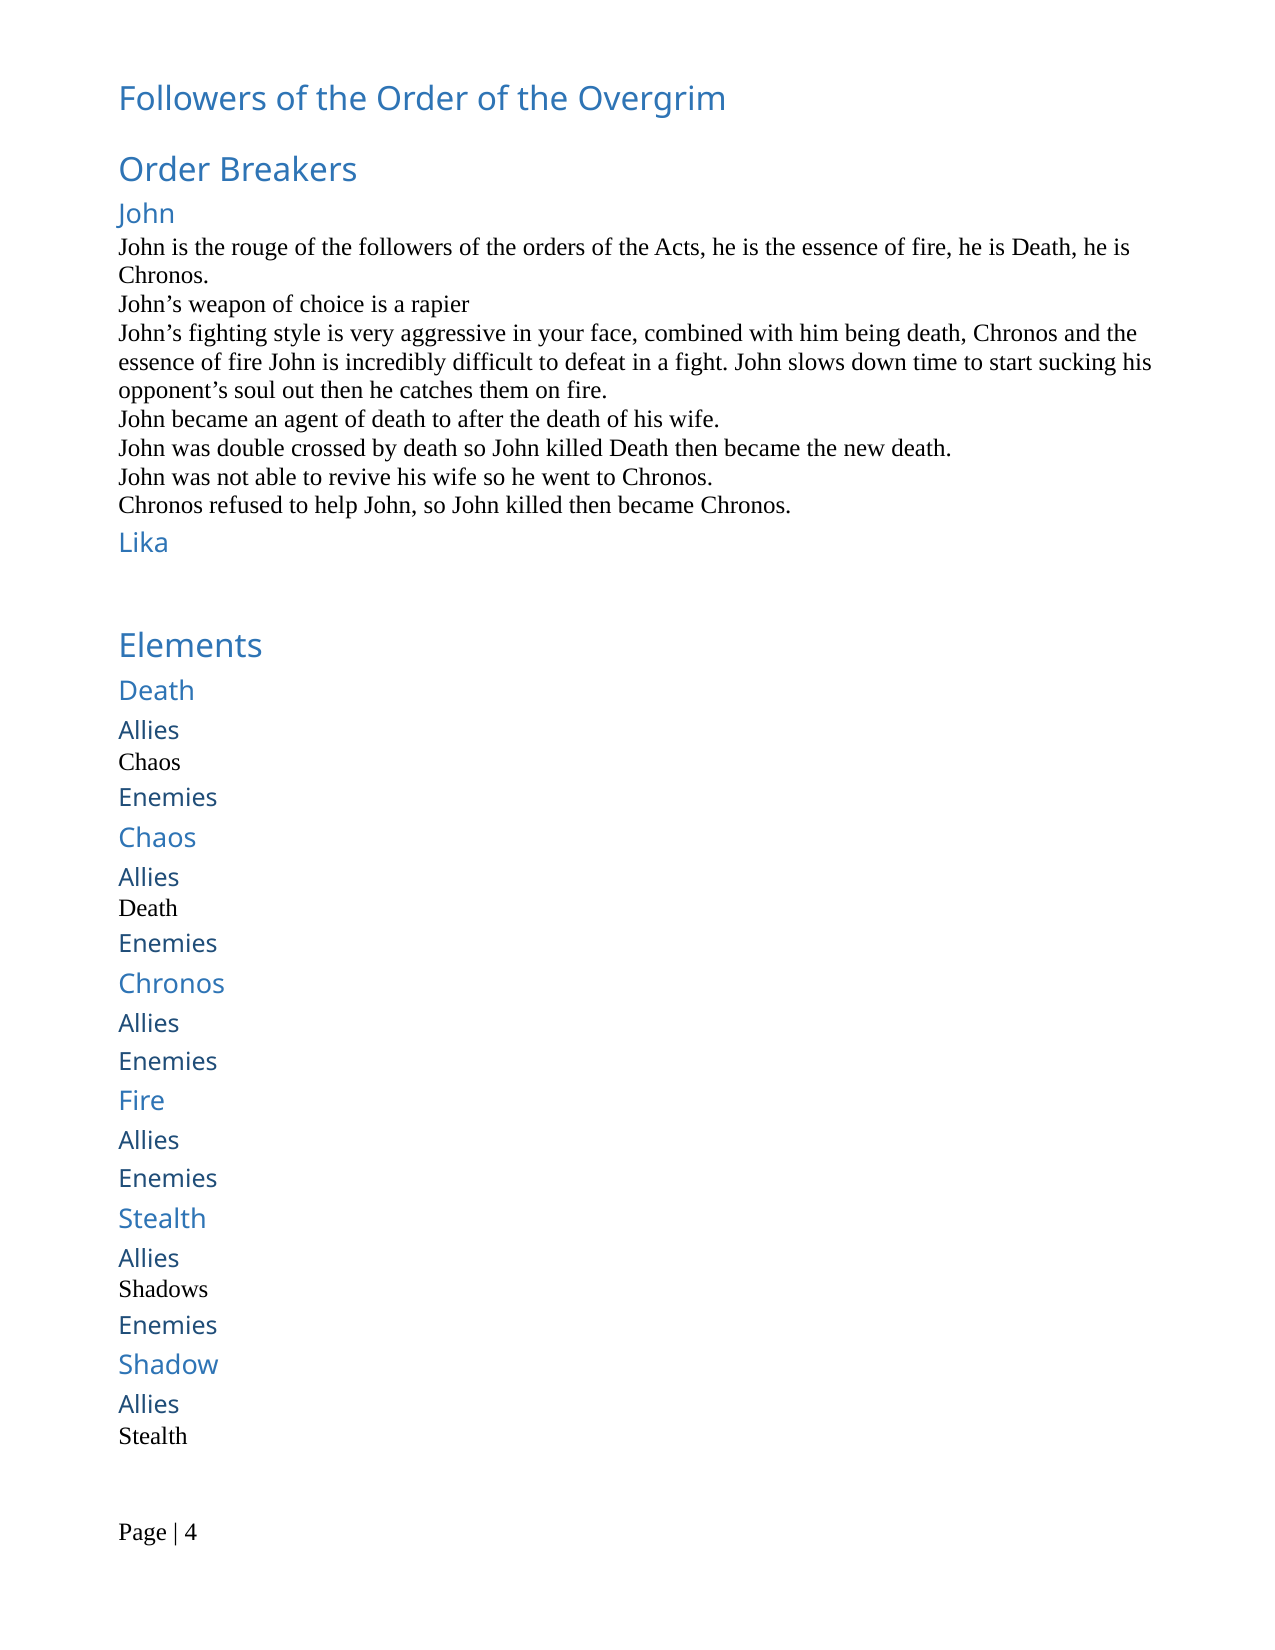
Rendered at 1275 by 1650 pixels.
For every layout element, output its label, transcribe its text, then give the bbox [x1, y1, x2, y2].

text John became an agent of death to after the death of his wife. [118, 404, 1157, 433]
text Stealth [118, 1421, 1157, 1449]
subtitle Allies [118, 859, 1157, 893]
subtitle Followers of the Order of the Overgrim [118, 75, 1157, 120]
subtitle Fire [118, 1082, 1157, 1119]
subtitle Shadow [118, 1346, 1157, 1382]
text John was not able to revive his wife so he went to Chronos. [118, 462, 1157, 491]
subtitle Enemies [118, 1161, 1157, 1195]
subtitle Enemies [118, 926, 1157, 960]
subtitle Enemies [118, 1044, 1157, 1078]
subtitle Allies [118, 713, 1157, 747]
text John’s weapon of choice is a rapier [118, 289, 1157, 318]
text Chronos refused to help John, so John killed then became Chronos. [118, 491, 1157, 519]
subtitle Enemies [118, 1307, 1157, 1341]
subtitle Stealth [118, 1199, 1157, 1236]
text John is the rouge of the followers of the orders of the Acts, he is the essence of fire, he is Death, he is Chronos. [118, 232, 1157, 289]
subtitle Elements [118, 622, 1157, 668]
text Shadows [118, 1274, 1157, 1303]
text John’s fighting style is very aggressive in your face, combined with him being death, Chronos and the essence of fire John is incredibly difficult to defeat in a fight. John slows down time to start sucking his opponent’s soul out then he catches them on fire. [118, 318, 1157, 404]
text Chaos [118, 747, 1157, 776]
subtitle Chronos [118, 964, 1157, 1001]
subtitle Chaos [118, 818, 1157, 855]
text John was double crossed by death so John killed Death then became the new death. [118, 433, 1157, 462]
subtitle Enemies [118, 780, 1157, 814]
subtitle Death [118, 672, 1157, 709]
subtitle Allies [118, 1240, 1157, 1274]
subtitle Allies [118, 1005, 1157, 1039]
subtitle Allies [118, 1123, 1157, 1157]
subtitle Allies [118, 1387, 1157, 1421]
text Death [118, 893, 1157, 922]
subtitle Lika [118, 523, 1157, 560]
subtitle John [118, 195, 1157, 232]
subtitle Order Breakers [118, 145, 1157, 191]
